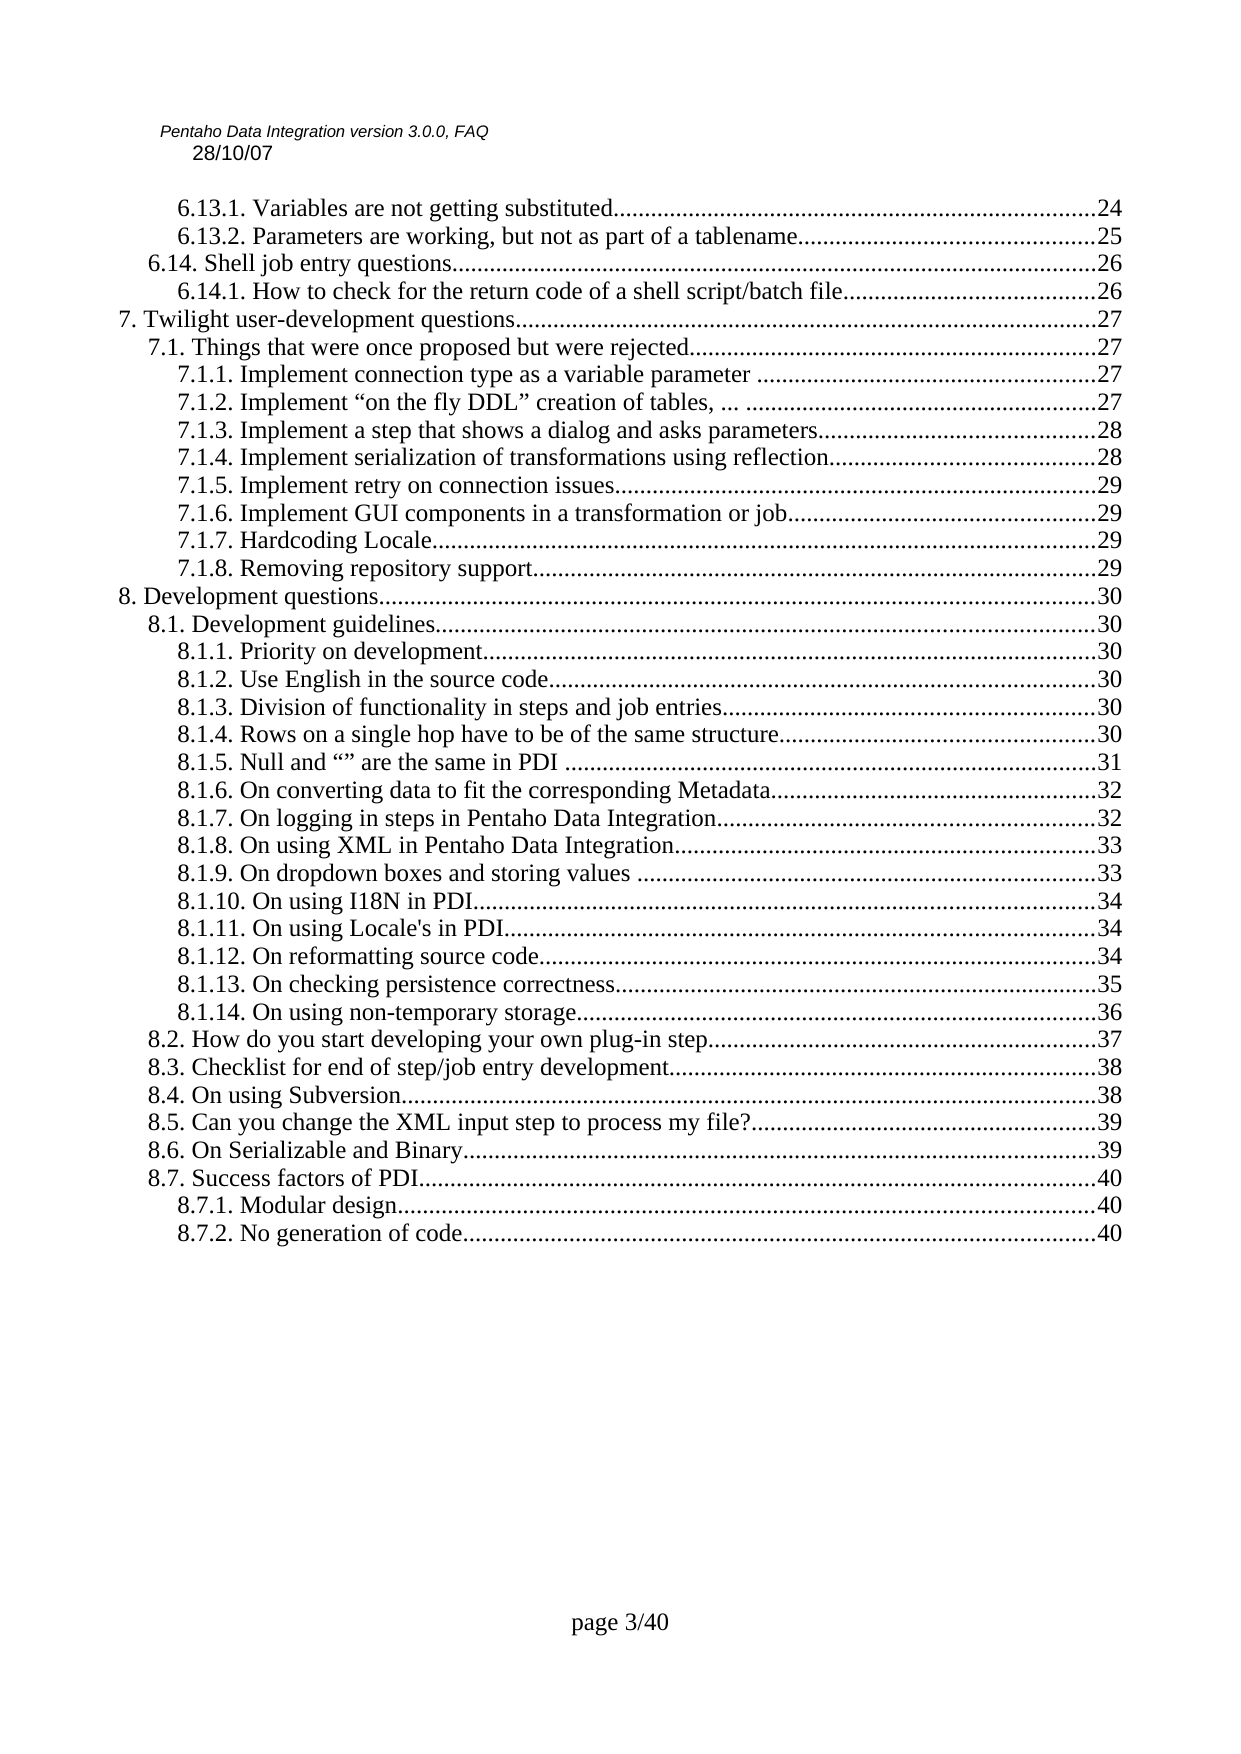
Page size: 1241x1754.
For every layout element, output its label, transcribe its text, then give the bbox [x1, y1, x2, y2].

text 8.2. How do you start developing your own plug-in step 37 [148, 1025, 1122, 1053]
text 8.1.14. On using non-temporary storage 36 [177, 998, 1122, 1025]
text 8.1. Development guidelines 30 [148, 610, 1122, 637]
text 7.1.1. Implement connection type as a variable parameter 27 [177, 360, 1122, 388]
text 8.1.1. Priority on development 30 [177, 637, 1122, 665]
text 7.1.6. Implement GUI components in a transformation or job 29 [177, 499, 1122, 527]
text 8.1.8. On using XML in Pentaho Data Integration 33 [177, 831, 1122, 859]
text 8.1.3. Division of functionality in steps and job entries 30 [177, 693, 1122, 721]
text 8. Development questions 30 [118, 582, 1122, 610]
text 8.1.13. On checking persistence correctness 35 [177, 970, 1122, 998]
text 8.1.11. On using Locale's in PDI 34 [177, 914, 1122, 942]
text 7.1.7. Hardcoding Locale 29 [177, 527, 1122, 554]
text 8.1.2. Use English in the source code 30 [177, 665, 1122, 693]
text 8.1.10. On using I18N in PDI 34 [177, 887, 1122, 914]
text 8.1.7. On logging in steps in Pentaho Data Integration 32 [177, 804, 1122, 831]
text 7.1.2. Implement “on the fly DDL” creation of tables, ... 27 [177, 388, 1122, 416]
text 7.1.8. Removing repository support 29 [177, 554, 1122, 582]
text 6.14. Shell job entry questions 26 [148, 249, 1122, 277]
text 8.1.12. On reformatting source code 34 [177, 942, 1122, 970]
text 6.13.1. Variables are not getting substituted 24 [177, 194, 1122, 222]
text 8.5. Can you change the XML input step to process my file? 39 [148, 1108, 1122, 1136]
text 8.1.9. On dropdown boxes and storing values 33 [177, 859, 1122, 887]
text 8.4. On using Subversion 38 [148, 1081, 1122, 1108]
text 8.7.2. No generation of code 40 [177, 1219, 1122, 1247]
text 7.1.5. Implement retry on connection issues 29 [177, 471, 1122, 499]
text 6.14.1. How to check for the return code of a shell script/batch file 26 [177, 277, 1122, 305]
text 8.1.4. Rows on a single hop have to be of the same structure 30 [177, 721, 1122, 748]
text 7.1.4. Implement serialization of transformations using reflection 28 [177, 443, 1122, 471]
text 8.1.5. Null and “” are the same in PDI 31 [177, 748, 1122, 776]
text 6.13.2. Parameters are working, but not as part of a tablename 25 [177, 222, 1122, 249]
text 8.1.6. On converting data to fit the corresponding Metadata 32 [177, 776, 1122, 804]
text 7.1.3. Implement a step that shows a dialog and asks parameters 28 [177, 416, 1122, 443]
text 8.7. Success factors of PDI 40 [148, 1164, 1122, 1192]
text 7.1. Things that were once proposed but were rejected 27 [148, 333, 1122, 360]
text 8.7.1. Modular design 40 [177, 1192, 1122, 1219]
text 7. Twilight user-development questions 27 [118, 305, 1122, 333]
text 8.3. Checklist for end of step/job entry development 38 [148, 1053, 1122, 1081]
text 8.6. On Serializable and Binary 39 [148, 1136, 1122, 1164]
